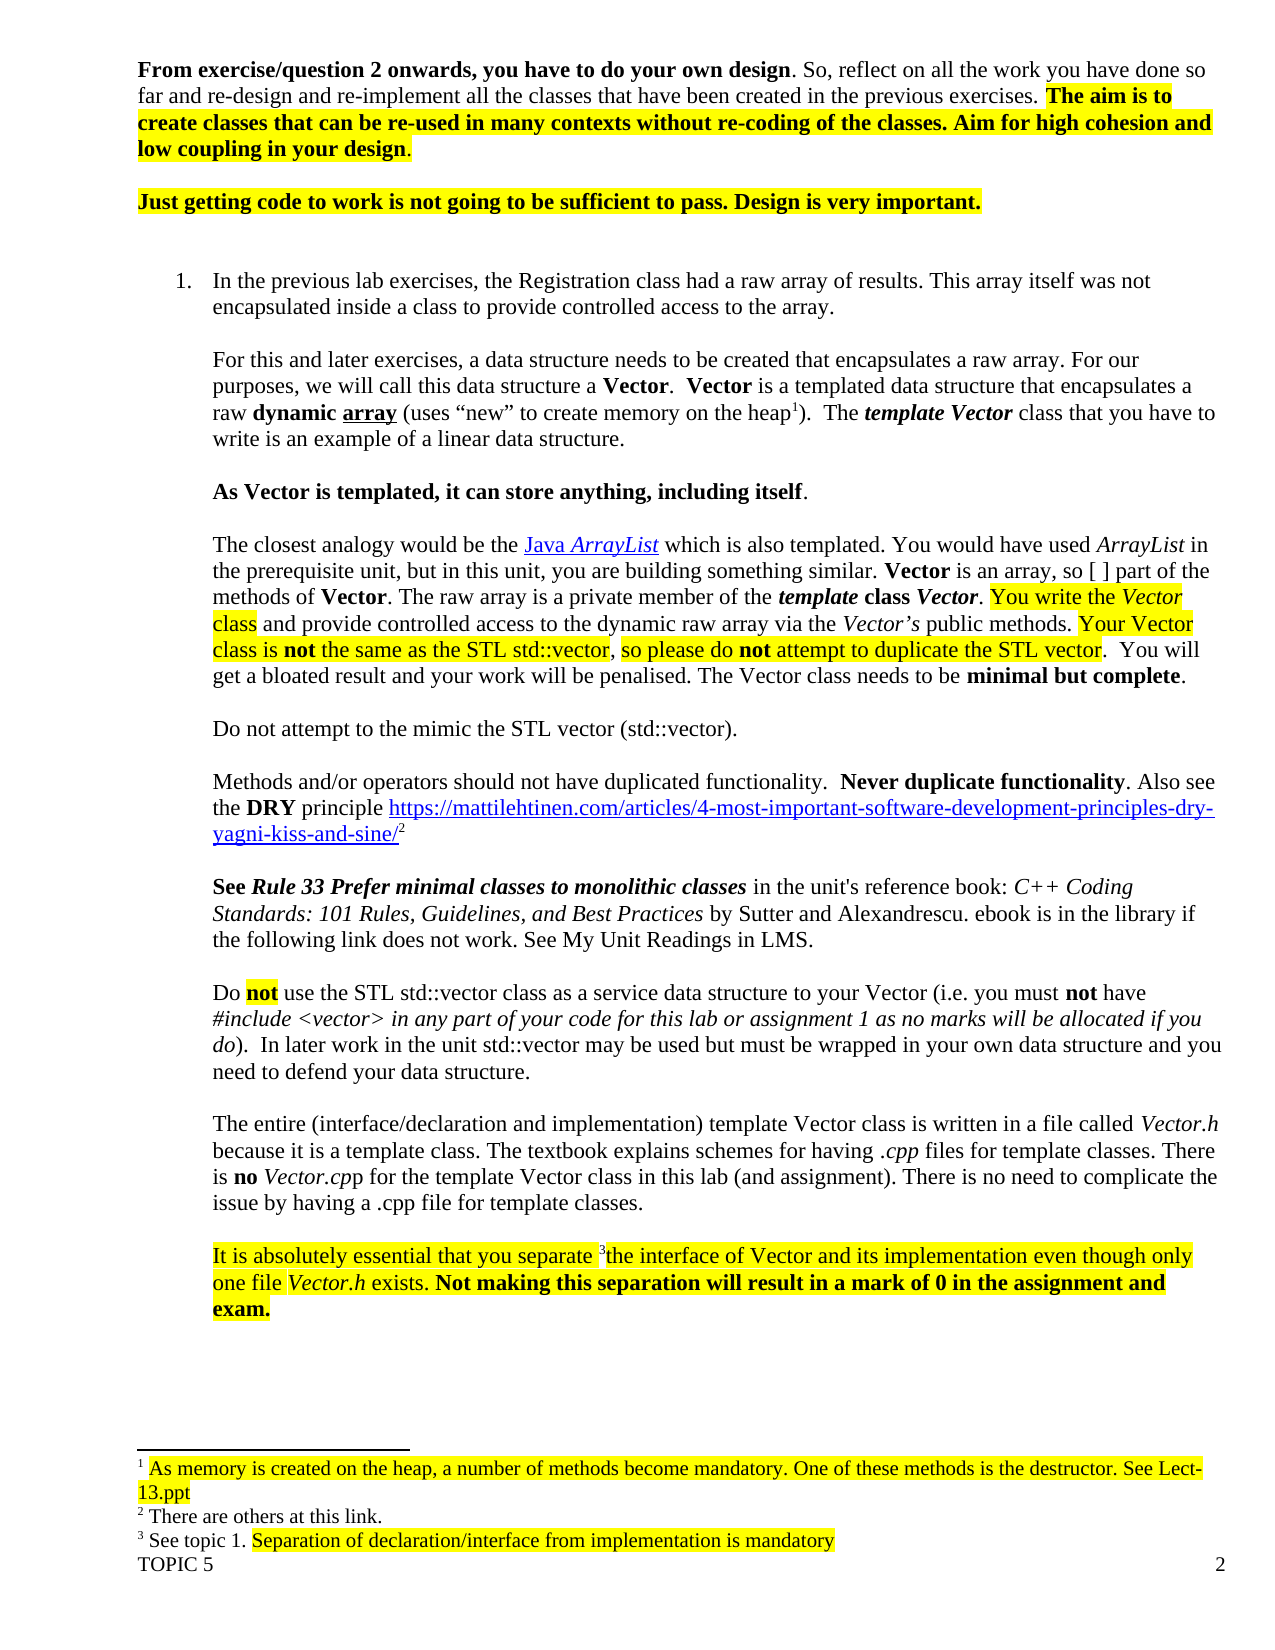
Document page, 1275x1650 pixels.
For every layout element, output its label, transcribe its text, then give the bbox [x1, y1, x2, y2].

text For this and later exercises, a data structure needs to be created that encapsulates a raw array. For our purposes, we will call this data structure a Vector. Vector is a templated data structure that encapsulates a raw dynamic array (uses “new” to create memory on the heap). The template Vector class that you have to write is an example of a linear data structure. [212, 346, 1226, 452]
text As Vector is templated, it can store anything, including itself. [212, 478, 1226, 504]
text From exercise/question 2 onwards, you have to do your own design. So, reflect on all the work you have done so far and re-design and re-implement all the classes that have been created in the previous exercises. The aim is to create classes that can be re-used in many contexts without re-coding of the classes. Aim for high cohesion and low coupling in your design. [137, 56, 1226, 162]
text The closest analogy would be the Java ArrayList which is also templated. You would have used ArrayList in the prerequisite unit, but in this unit, you are building something similar. Vector is an array, so [ ] part of the methods of Vector. The raw array is a private member of the template class Vector. You write the Vector class and provide controlled access to the dynamic raw array via the Vector’s public methods. Your Vector class is not the same as the STL std::vector, so please do not attempt to duplicate the STL vector. You will get a bloated result and your work will be penalised. The Vector class needs to be minimal but complete. [212, 531, 1226, 689]
text Just getting code to work is not going to be sufficient to pass. Design is very important. [137, 188, 1226, 214]
text The entire (interface/declaration and implementation) template Vector class is written in a file called Vector.h because it is a template class. The textbook explains schemes for having .cpp files for template classes. There is no Vector.cpp for the template Vector class in this lab (and assignment). There is no need to complicate the issue by having a .cpp file for template classes. [212, 1110, 1226, 1216]
text There are others at this link. [137, 1504, 1226, 1528]
text As memory is created on the heap, a number of methods become mandatory. One of these methods is the destructor. See Lect-13.ppt [137, 1456, 1226, 1504]
text Do not attempt to the mimic the STL vector (std::vector). [212, 715, 1226, 741]
text Do not use the STL std::vector class as a service data structure to your Vector (i.e. you must not have #include <vector> in any part of your code for this lab or assignment 1 as no marks will be allocated if you do). In later work in the unit std::vector may be used but must be wrapped in your own data structure and you need to defend your data structure. [212, 979, 1226, 1084]
text It is absolutely essential that you separate the interface of Vector and its implementation even though only one file Vector.h exists. Not making this separation will result in a mark of 0 in the assignment and exam. [212, 1242, 1226, 1321]
text See topic 1. Separation of declaration/interface from implementation is mandatory [137, 1528, 1226, 1552]
list In the previous lab exercises, the Registration class had a raw array of results. This array itself was not encapsulated inside a class to provide controlled access to the array. [175, 267, 1226, 320]
text See Rule 33 Prefer minimal classes to monolithic classes in the unit's reference book: C++ Coding Standards: 101 Rules, Guidelines, and Best Practices by Sutter and Alexandrescu. ebook is in the library if the following link does not work. See My Unit Readings in LMS. [212, 873, 1226, 952]
text Methods and/or operators should not have duplicated functionality. Never duplicate functionality. Also see the DRY principle https://mattilehtinen.com/articles/4-most-important-software-development-principles-dry-yagni-kiss-and-sine/ [212, 768, 1226, 847]
